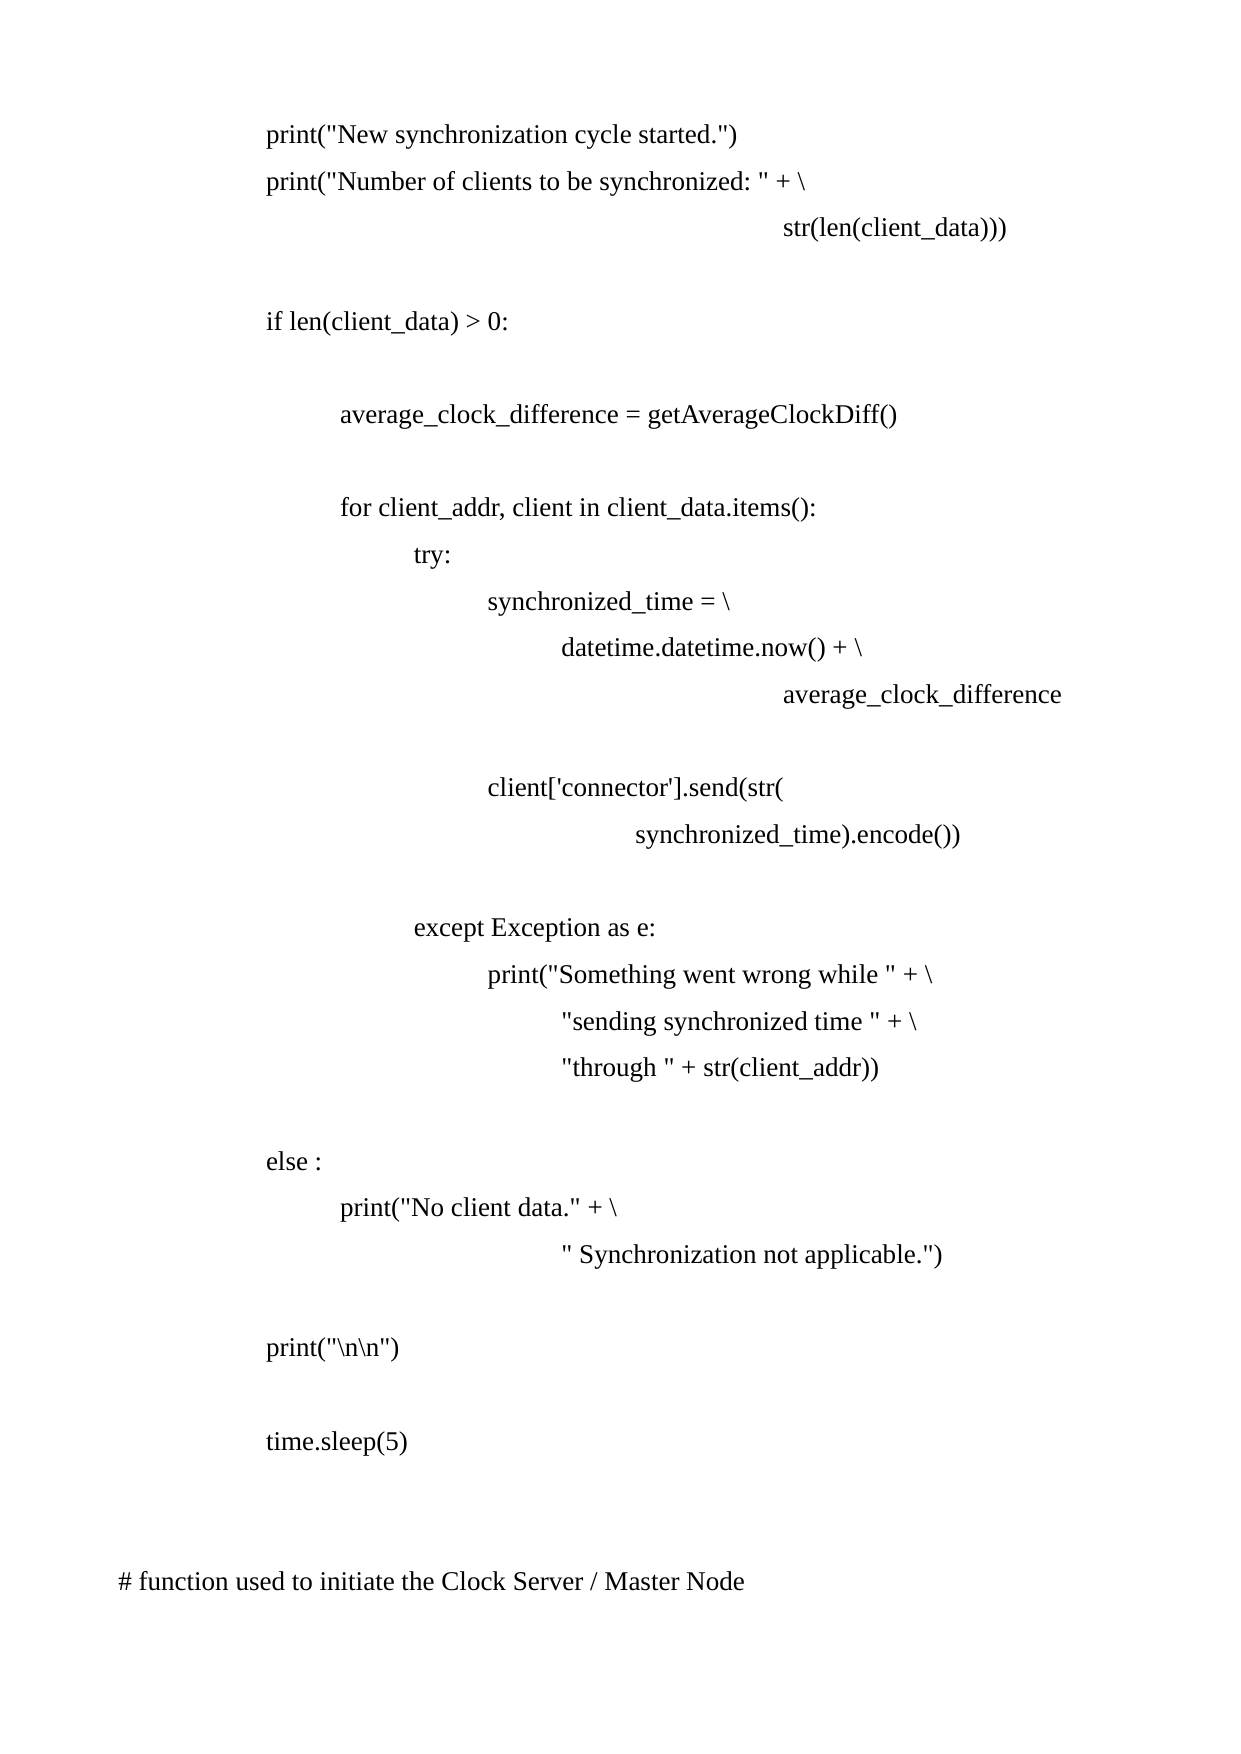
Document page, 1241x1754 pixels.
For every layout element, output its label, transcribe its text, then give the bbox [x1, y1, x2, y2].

text synchronized_time = \ [118, 585, 1122, 616]
text print("Something went wrong while " + \ [118, 958, 1122, 989]
text synchronized_time).encode()) [118, 818, 1122, 849]
text print("\n\n") [118, 1331, 1122, 1363]
text client['connector'].send(str( [118, 771, 1122, 803]
text " Synchronization not applicable.") [118, 1238, 1122, 1269]
text for client_addr, client in client_data.items(): [118, 491, 1122, 523]
text "through " + str(client_addr)) [118, 1051, 1122, 1083]
text if len(client_data) > 0: [118, 305, 1122, 336]
text try: [118, 538, 1122, 569]
text time.sleep(5) [118, 1425, 1122, 1456]
text # function used to initiate the Clock Server / Master Node [118, 1565, 1122, 1596]
text datetime.datetime.now() + \ [118, 631, 1122, 663]
text "sending synchronized time " + \ [118, 1005, 1122, 1036]
text average_clock_difference [118, 678, 1122, 709]
text except Exception as e: [118, 911, 1122, 943]
text print("Number of clients to be synchronized: " + \ [118, 165, 1122, 196]
text average_clock_difference = getAverageClockDiff() [118, 398, 1122, 429]
text else : [118, 1145, 1122, 1176]
text print("New synchronization cycle started.") [118, 118, 1122, 149]
text print("No client data." + \ [118, 1191, 1122, 1223]
text str(len(client_data))) [118, 211, 1122, 243]
